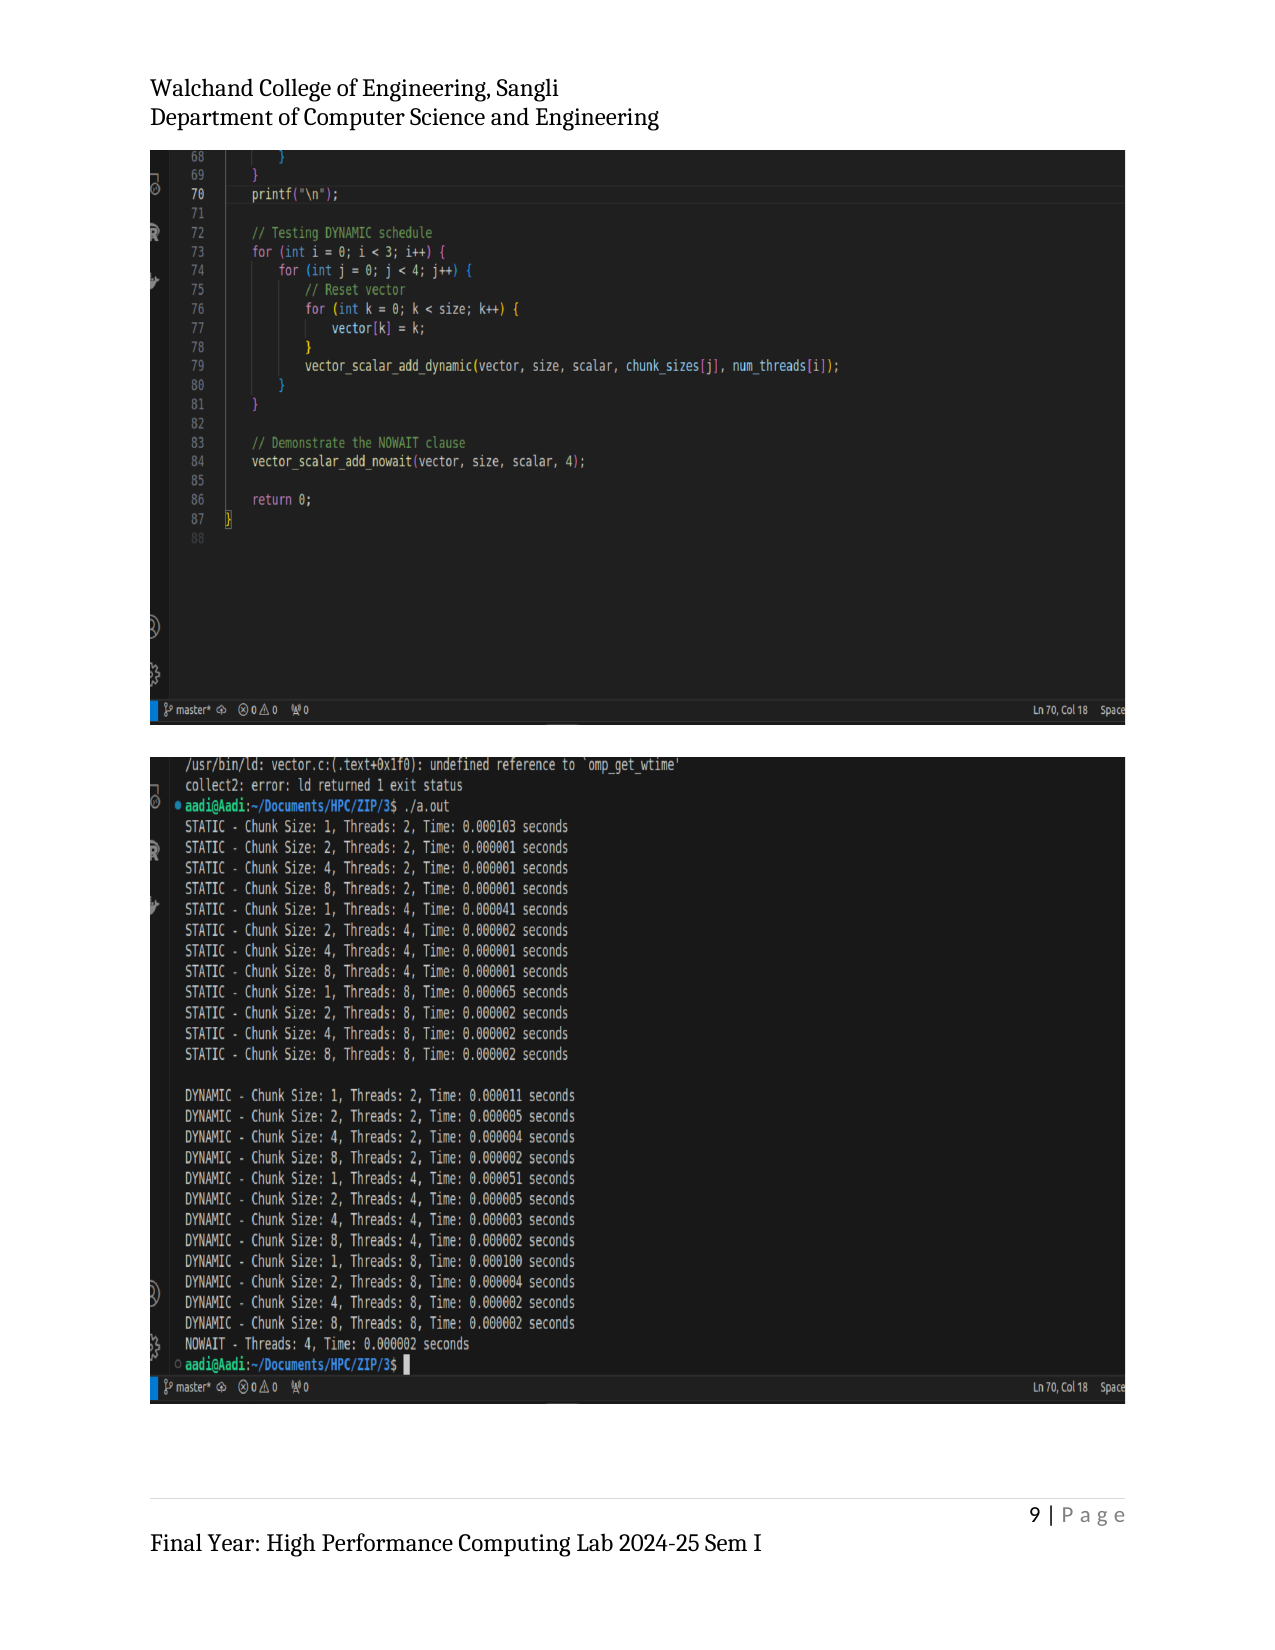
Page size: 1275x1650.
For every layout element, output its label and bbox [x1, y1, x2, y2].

picture [150, 150, 1125, 725]
picture [150, 757, 1125, 1404]
